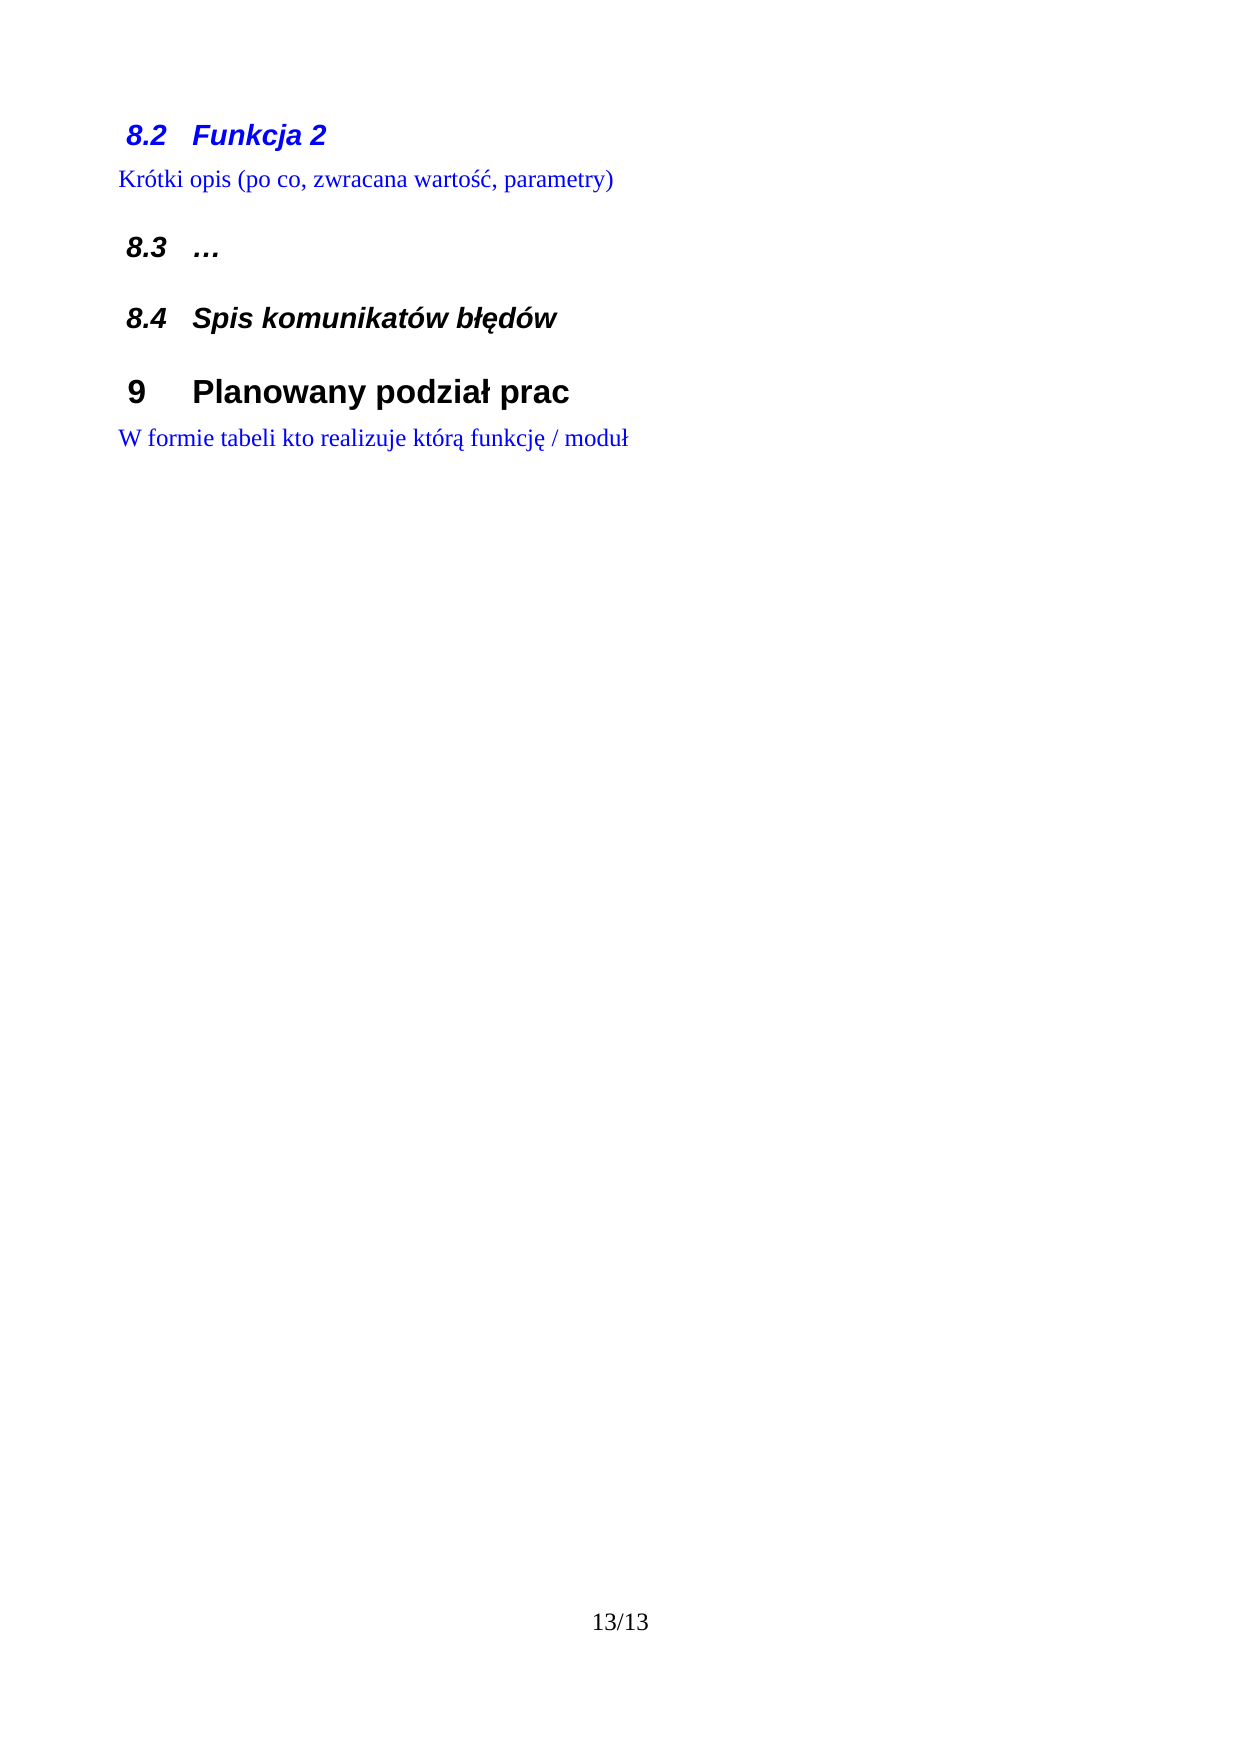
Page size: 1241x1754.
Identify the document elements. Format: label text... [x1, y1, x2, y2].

text W formie tabeli kto realizuje którą funkcję / moduł [118, 423, 1122, 452]
text Krótki opis (po co, zwracana wartość, parametry) [118, 164, 1122, 193]
subtitle … [118, 230, 1122, 264]
subtitle Funkcja 2 [118, 118, 1122, 152]
subtitle Planowany podział prac [118, 372, 1122, 411]
subtitle Spis komunikatów błędów [118, 301, 1122, 335]
